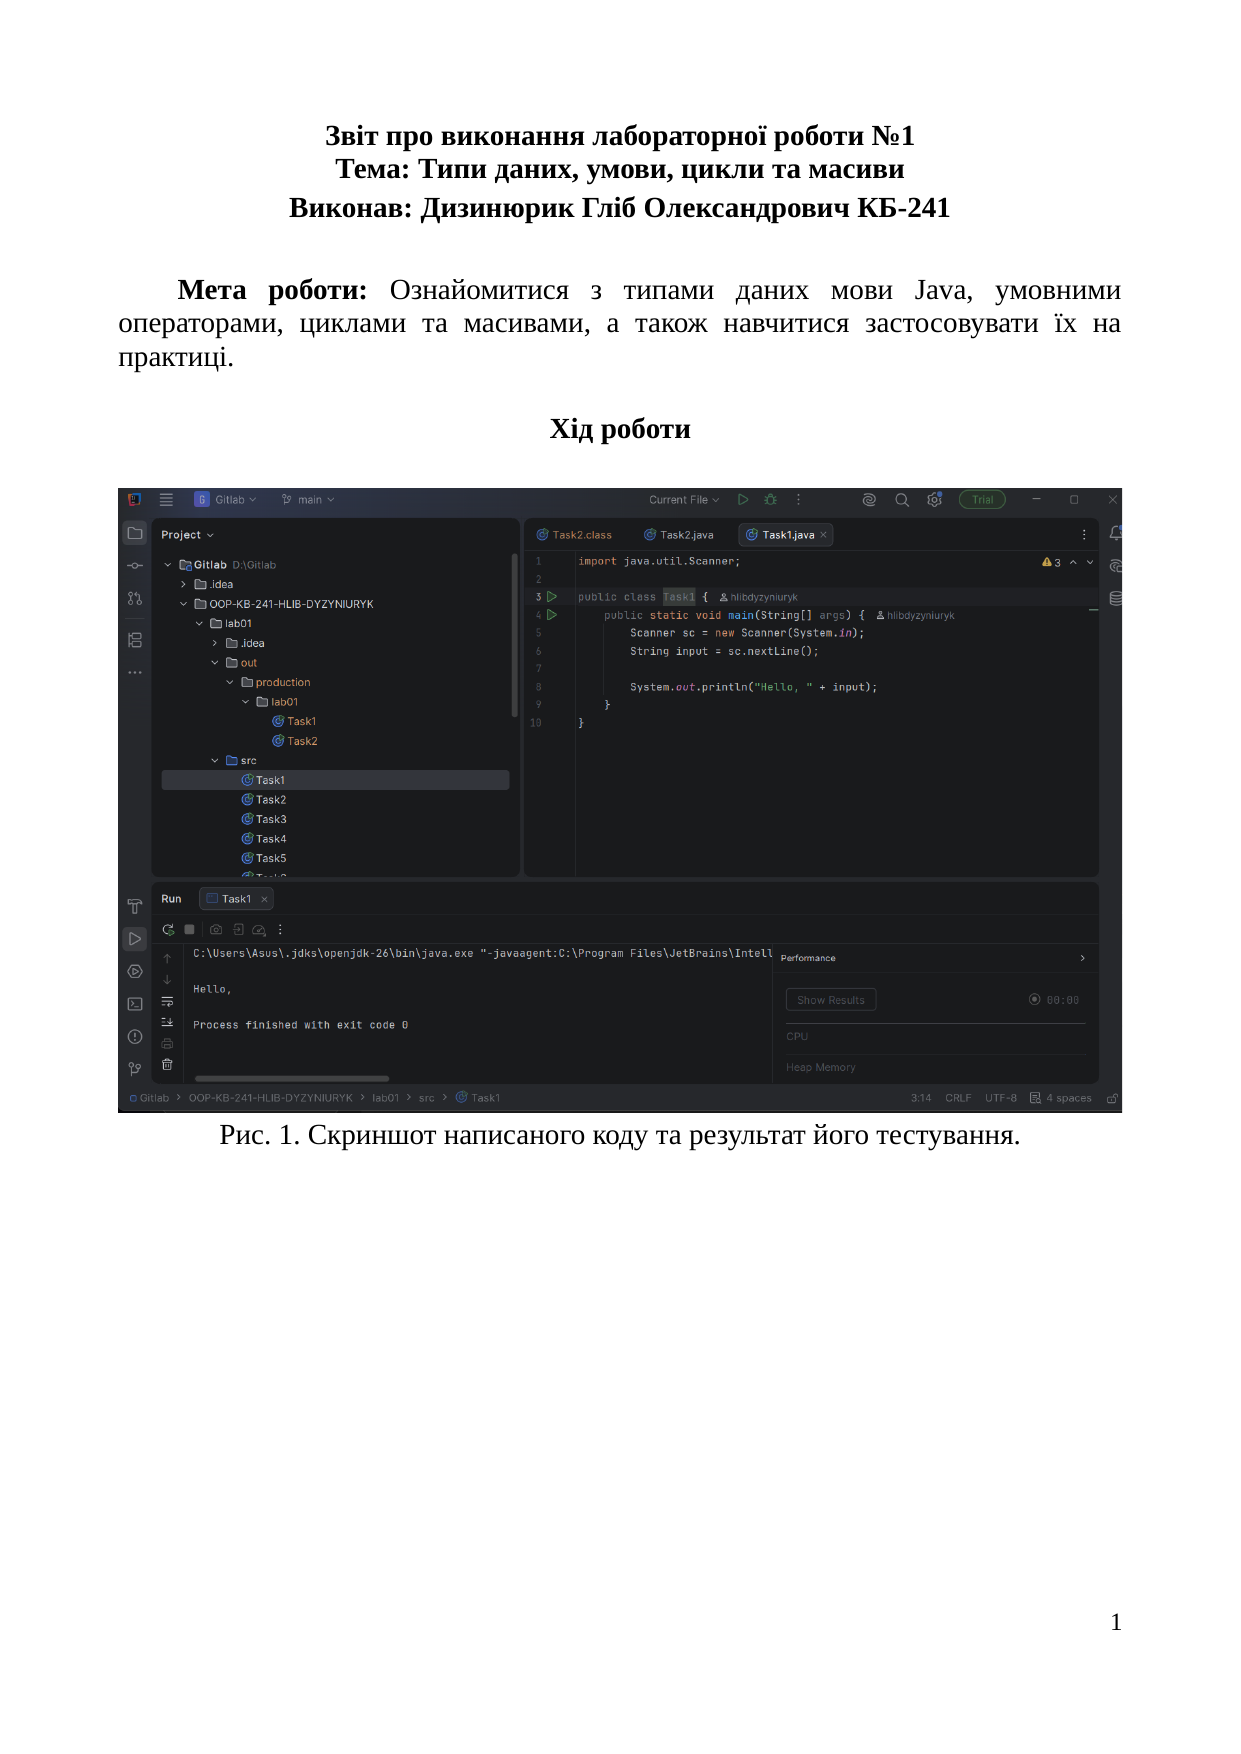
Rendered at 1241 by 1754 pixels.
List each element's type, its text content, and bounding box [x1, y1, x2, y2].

subtitle Рис. 1. Скриншот написаного коду та результат його тестування. [118, 1113, 1122, 1151]
picture [118, 488, 1123, 1113]
text Виконав: Дизинюрик Гліб Олександрович КБ-241 [118, 190, 1122, 224]
text Тема: Типи даних, умови, цикли та масиви [118, 152, 1122, 185]
subtitle Звіт про виконання лабораторної роботи №1 [118, 118, 1122, 152]
subtitle Мета роботи: Ознайомитися з типами даних мови Java, умовними операторами, циклами та масивами, а також навчитися застосовувати їх на практиці. [118, 272, 1122, 372]
subtitle Хід роботи [118, 411, 1122, 444]
